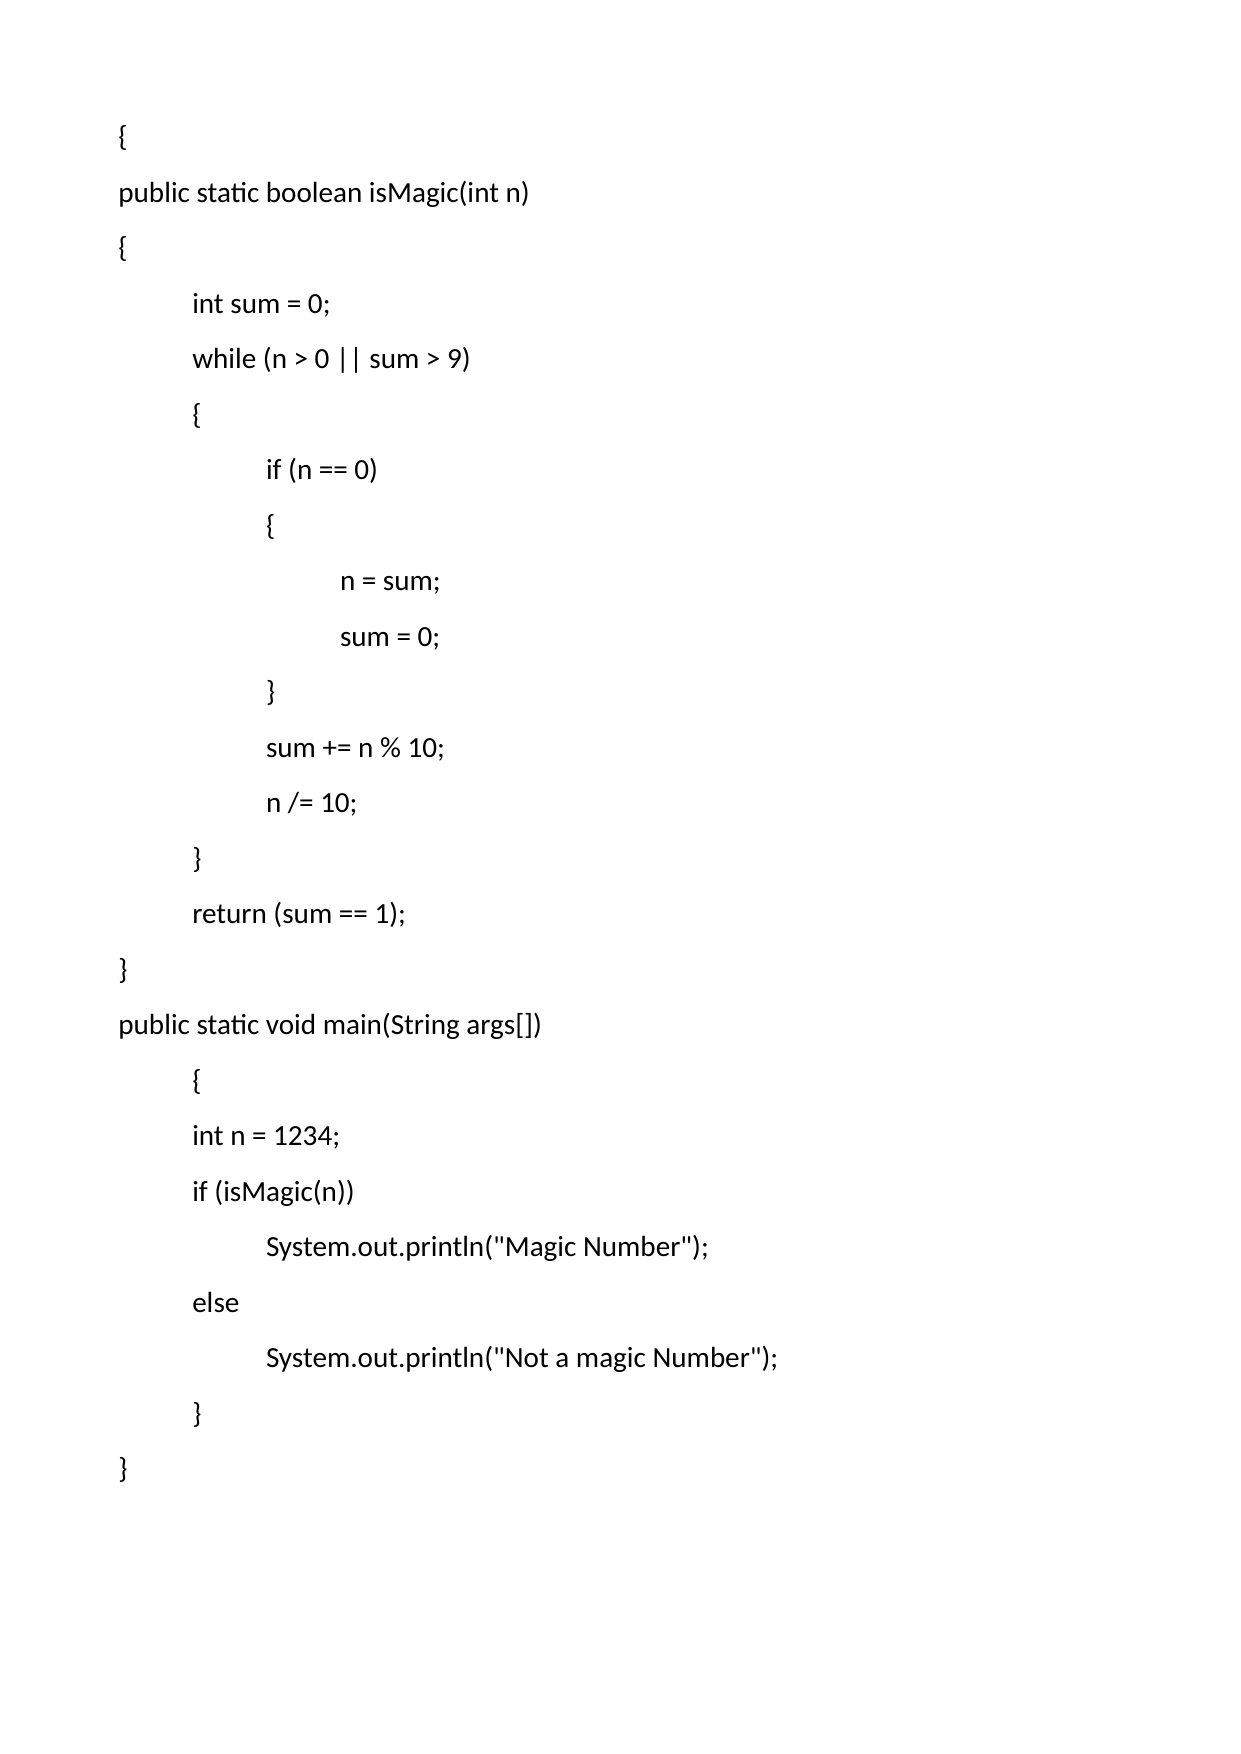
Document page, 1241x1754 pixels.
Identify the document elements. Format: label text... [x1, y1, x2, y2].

text { [118, 396, 1122, 431]
text if (isMagic(n)) [118, 1173, 1122, 1209]
text int n = 1234; [118, 1117, 1122, 1153]
text } [118, 1395, 1122, 1431]
text { [118, 507, 1122, 542]
text while (n > 0 || sum > 9) [118, 340, 1122, 376]
text public static void main(String args[]) [118, 1006, 1122, 1042]
text { [118, 229, 1122, 265]
text System.out.println("Magic Number"); [118, 1228, 1122, 1264]
text public static boolean isMagic(int n) [118, 174, 1122, 209]
text sum = 0; [118, 618, 1122, 653]
text if (n == 0) [118, 451, 1122, 487]
text { [118, 1062, 1122, 1098]
text n /= 10; [118, 784, 1122, 820]
text int sum = 0; [118, 285, 1122, 320]
text else [118, 1284, 1122, 1320]
text } [118, 1451, 1122, 1486]
text } [118, 840, 1122, 876]
text } [118, 951, 1122, 987]
text } [118, 673, 1122, 709]
text return (sum == 1); [118, 895, 1122, 931]
text System.out.println("Not a magic Number"); [118, 1339, 1122, 1375]
text n = sum; [118, 562, 1122, 598]
text { [118, 118, 1122, 154]
text sum += n % 10; [118, 729, 1122, 764]
